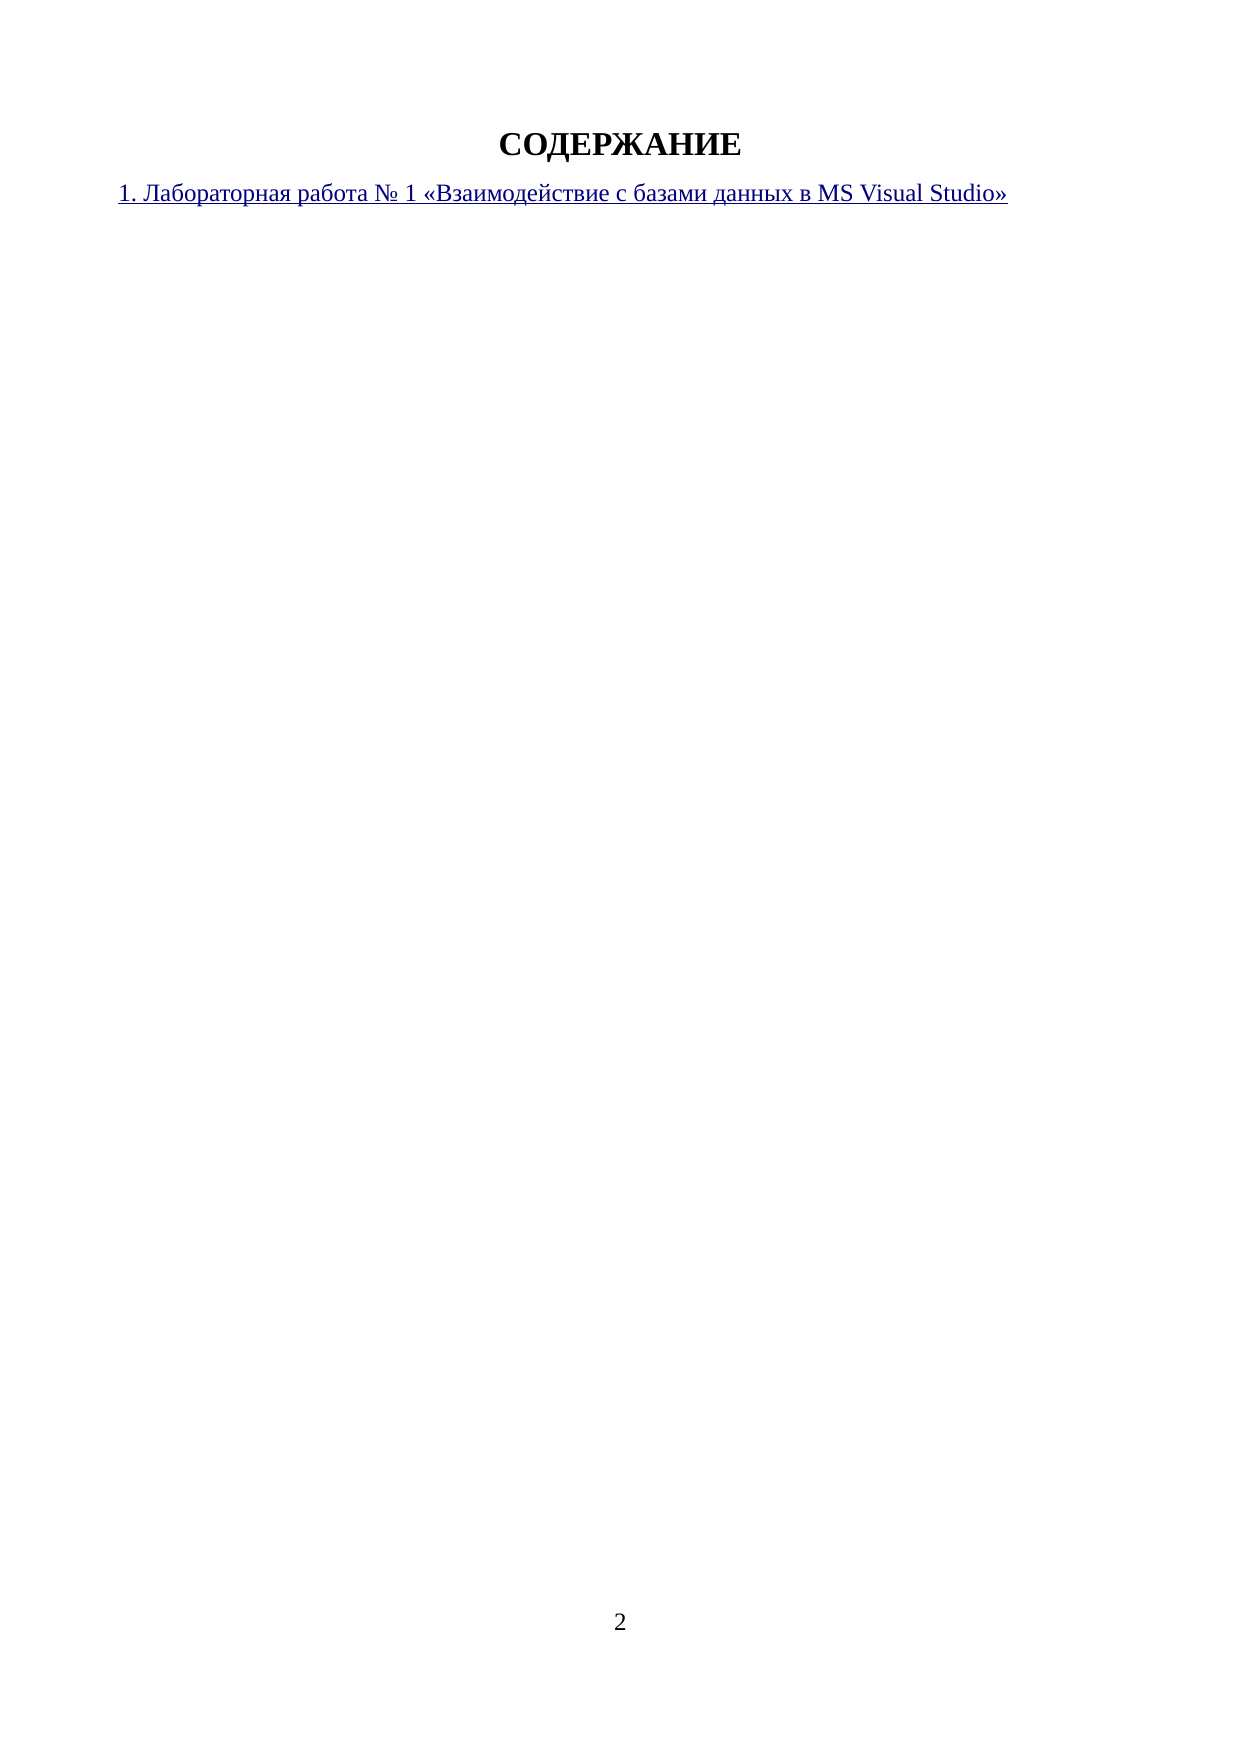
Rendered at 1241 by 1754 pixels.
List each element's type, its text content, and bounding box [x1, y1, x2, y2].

subtitle Содержание [118, 121, 1122, 166]
text 1. Лабораторная работа № 1 «Взаимодействие с базами данных в MS Visual Studio» [118, 178, 1122, 207]
